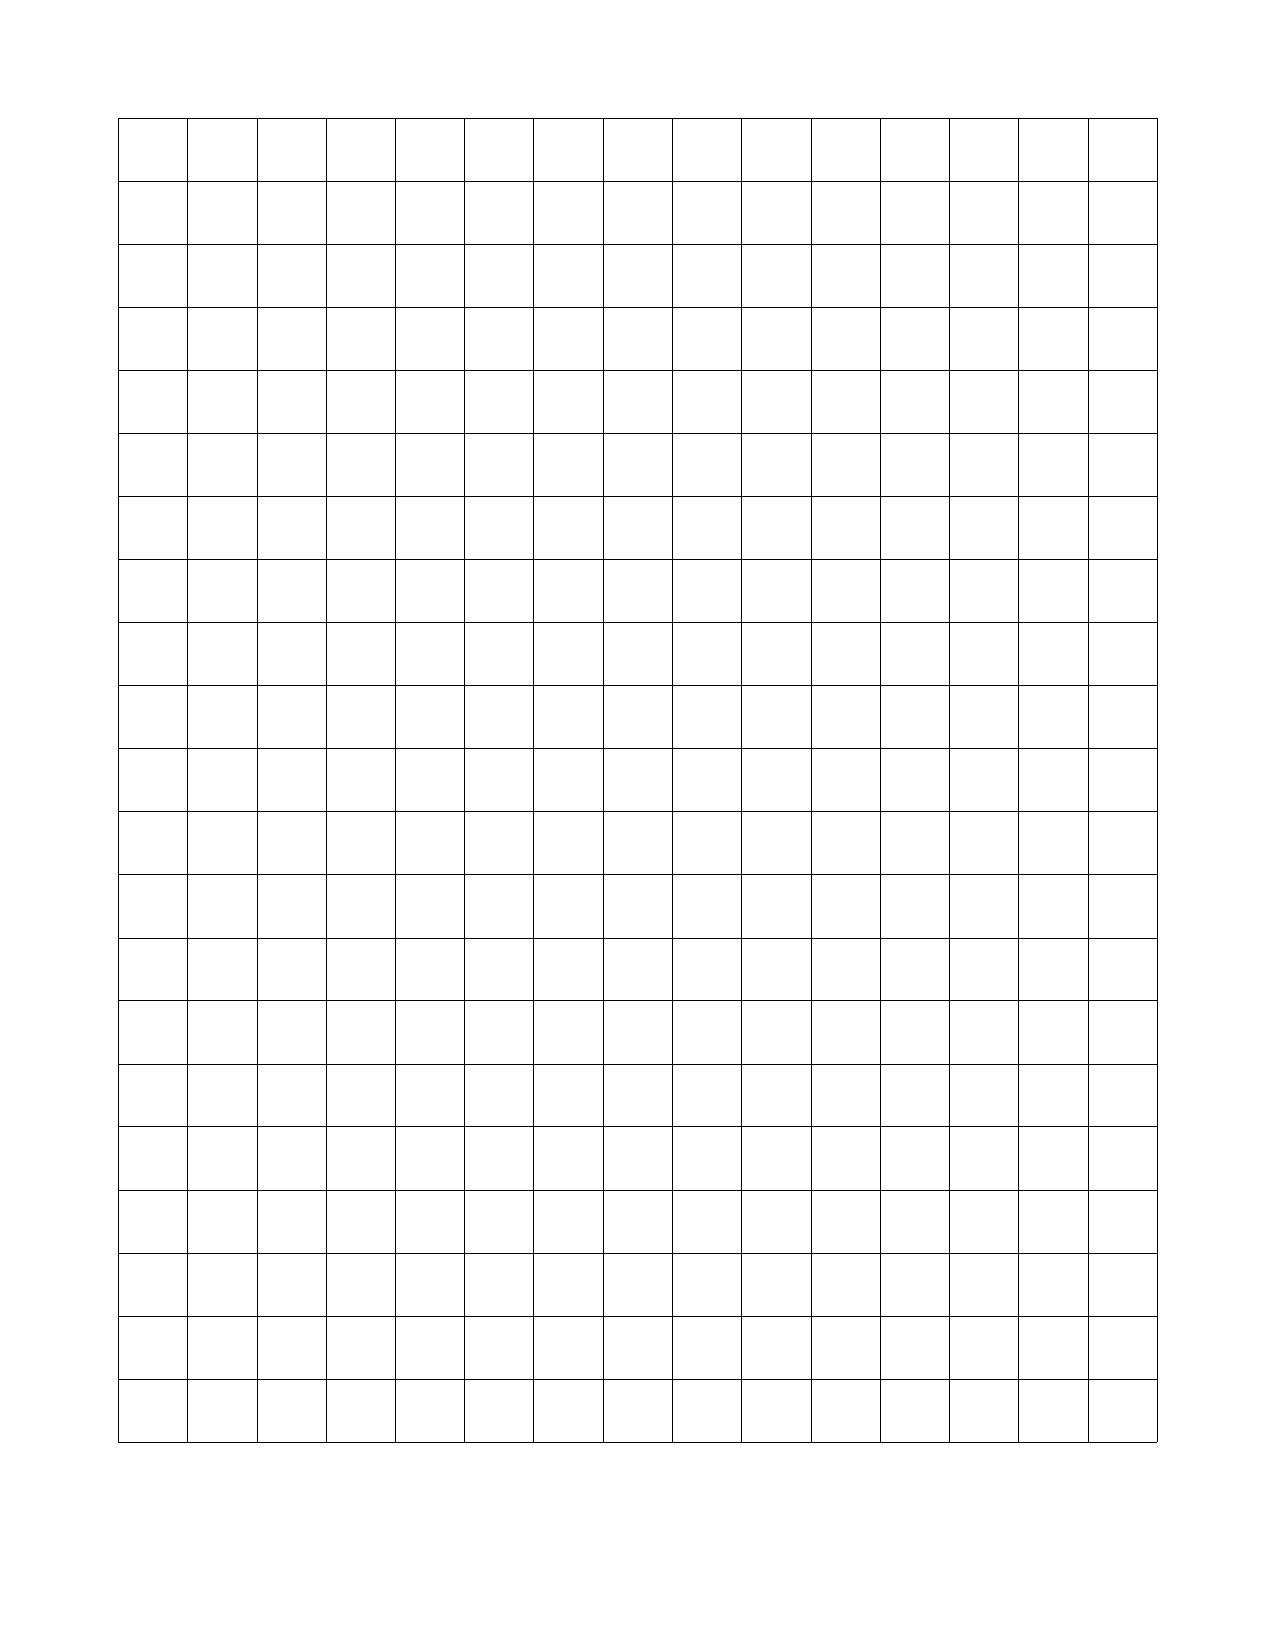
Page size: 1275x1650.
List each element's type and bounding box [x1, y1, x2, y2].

table_cell [673, 686, 741, 748]
table_cell [258, 182, 326, 244]
table_cell [258, 939, 326, 1000]
table_cell [673, 623, 741, 685]
table_cell [534, 1380, 603, 1442]
table_cell [1089, 497, 1157, 559]
table_cell [119, 623, 187, 685]
table_cell [396, 686, 464, 748]
table_cell [812, 875, 880, 937]
table_cell [396, 1317, 464, 1378]
table_header [188, 119, 257, 181]
table_header [742, 119, 811, 181]
table_cell [1019, 686, 1088, 748]
table_cell [950, 1065, 1018, 1126]
table_cell [327, 749, 395, 811]
table_cell [604, 875, 672, 937]
table_cell [258, 1127, 326, 1189]
table_header [673, 119, 741, 181]
table_cell [1089, 1127, 1157, 1189]
table_cell [812, 1127, 880, 1189]
table_cell [258, 1380, 326, 1442]
table_cell [534, 939, 603, 1000]
table_cell [396, 182, 464, 244]
table_cell [396, 308, 464, 370]
table_cell [396, 875, 464, 937]
table_cell [465, 434, 533, 496]
table_cell [604, 1191, 672, 1252]
table_cell [881, 1127, 949, 1189]
table_cell [950, 560, 1018, 622]
table_cell [534, 1317, 603, 1378]
table_cell [881, 1380, 949, 1442]
table_cell [534, 182, 603, 244]
table_header [604, 119, 672, 181]
table_cell [604, 623, 672, 685]
table_cell [604, 749, 672, 811]
table_cell [465, 939, 533, 1000]
table_cell [950, 1380, 1018, 1442]
table_cell [188, 560, 257, 622]
table_cell [327, 245, 395, 307]
table_cell [604, 1001, 672, 1063]
table_cell [604, 1065, 672, 1126]
table_cell [950, 497, 1018, 559]
table_cell [534, 875, 603, 937]
table_cell [1089, 1065, 1157, 1126]
table_cell [881, 1065, 949, 1126]
table_cell [188, 1001, 257, 1063]
table_cell [327, 434, 395, 496]
table_cell [604, 1380, 672, 1442]
table_cell [258, 875, 326, 937]
table_cell [673, 749, 741, 811]
table_cell [604, 939, 672, 1000]
table_cell [188, 1065, 257, 1126]
table_cell [119, 686, 187, 748]
table_header [1089, 119, 1157, 181]
table_cell [396, 497, 464, 559]
table_cell [465, 812, 533, 874]
table_cell [1089, 560, 1157, 622]
table_cell [673, 1127, 741, 1189]
table_cell [188, 686, 257, 748]
table_cell [188, 1191, 257, 1252]
table_cell [119, 812, 187, 874]
table_cell [742, 1317, 811, 1378]
table_cell [534, 1191, 603, 1252]
table_cell [812, 182, 880, 244]
table_cell [465, 560, 533, 622]
table_cell [1089, 371, 1157, 433]
table_cell [188, 939, 257, 1000]
table_cell [812, 1317, 880, 1378]
table_cell [1019, 875, 1088, 937]
table_cell [881, 686, 949, 748]
table_cell [673, 1001, 741, 1063]
table_cell [188, 812, 257, 874]
table_cell [604, 1254, 672, 1316]
table_cell [396, 1380, 464, 1442]
table_cell [258, 749, 326, 811]
table_cell [188, 1127, 257, 1189]
table_cell [258, 1317, 326, 1378]
table_cell [881, 434, 949, 496]
table_cell [742, 1380, 811, 1442]
table_cell [881, 939, 949, 1000]
table_cell [742, 749, 811, 811]
table_cell [1089, 1001, 1157, 1063]
table_cell [396, 560, 464, 622]
table_cell [258, 434, 326, 496]
table_cell [258, 1065, 326, 1126]
table_cell [188, 1254, 257, 1316]
table_cell [188, 434, 257, 496]
table_cell [673, 1191, 741, 1252]
table_cell [950, 245, 1018, 307]
table_cell [119, 1191, 187, 1252]
table_cell [881, 1317, 949, 1378]
table_cell [258, 1254, 326, 1316]
table_cell [465, 245, 533, 307]
table_cell [1019, 1254, 1088, 1316]
table_cell [465, 1254, 533, 1316]
table_cell [327, 1254, 395, 1316]
table_cell [950, 1191, 1018, 1252]
table_cell [881, 1001, 949, 1063]
table_cell [812, 1254, 880, 1316]
table_cell [812, 1191, 880, 1252]
table_cell [742, 1191, 811, 1252]
table_cell [119, 182, 187, 244]
table_cell [396, 812, 464, 874]
table_cell [1089, 1380, 1157, 1442]
table_cell [258, 1001, 326, 1063]
table_cell [881, 623, 949, 685]
table_cell [1019, 497, 1088, 559]
table_cell [950, 1317, 1018, 1378]
table_cell [950, 939, 1018, 1000]
table_cell [1019, 623, 1088, 685]
table_cell [812, 623, 880, 685]
table_cell [742, 182, 811, 244]
table_cell [534, 245, 603, 307]
table_cell [604, 182, 672, 244]
table_cell [327, 182, 395, 244]
table_cell [604, 245, 672, 307]
table_cell [258, 812, 326, 874]
table_cell [188, 749, 257, 811]
table_cell [327, 623, 395, 685]
table_cell [812, 686, 880, 748]
table_cell [1019, 371, 1088, 433]
table_cell [1019, 1317, 1088, 1378]
table_header [465, 119, 533, 181]
table_cell [604, 1317, 672, 1378]
table_cell [327, 308, 395, 370]
table_cell [812, 434, 880, 496]
table_cell [950, 875, 1018, 937]
table_cell [119, 1380, 187, 1442]
table_cell [673, 308, 741, 370]
table_cell [604, 560, 672, 622]
table_cell [742, 1001, 811, 1063]
table_cell [881, 749, 949, 811]
table_cell [812, 939, 880, 1000]
table_cell [881, 182, 949, 244]
table_cell [119, 560, 187, 622]
table_header [881, 119, 949, 181]
table_cell [812, 308, 880, 370]
table_cell [119, 497, 187, 559]
table_cell [1089, 939, 1157, 1000]
table_cell [119, 875, 187, 937]
table_cell [396, 371, 464, 433]
table_cell [1019, 245, 1088, 307]
table_cell [604, 308, 672, 370]
table_cell [812, 1065, 880, 1126]
table_cell [188, 308, 257, 370]
table_cell [1089, 1317, 1157, 1378]
table_cell [742, 560, 811, 622]
table_cell [604, 434, 672, 496]
table_cell [881, 875, 949, 937]
table_cell [1089, 686, 1157, 748]
table_cell [742, 1065, 811, 1126]
table_cell [673, 371, 741, 433]
table_cell [1089, 875, 1157, 937]
table_cell [950, 182, 1018, 244]
table_cell [1019, 1127, 1088, 1189]
table_cell [327, 371, 395, 433]
table_cell [396, 434, 464, 496]
table_cell [1089, 749, 1157, 811]
table_cell [1089, 182, 1157, 244]
table_cell [742, 939, 811, 1000]
table_cell [604, 497, 672, 559]
table_cell [1019, 560, 1088, 622]
table_cell [396, 245, 464, 307]
table_cell [673, 434, 741, 496]
table_cell [881, 371, 949, 433]
table_cell [465, 1317, 533, 1378]
table_cell [950, 686, 1018, 748]
table_cell [119, 749, 187, 811]
table_cell [812, 1001, 880, 1063]
table_cell [465, 1065, 533, 1126]
table_cell [1089, 1254, 1157, 1316]
table_cell [1019, 749, 1088, 811]
table_cell [673, 1317, 741, 1378]
table_cell [1019, 182, 1088, 244]
table_cell [119, 1065, 187, 1126]
table_cell [188, 497, 257, 559]
table_cell [396, 1191, 464, 1252]
table_cell [812, 497, 880, 559]
table_cell [119, 371, 187, 433]
table_cell [465, 497, 533, 559]
table_cell [673, 560, 741, 622]
table_cell [119, 308, 187, 370]
table_cell [673, 812, 741, 874]
table_cell [119, 1001, 187, 1063]
table_cell [742, 686, 811, 748]
table_cell [396, 749, 464, 811]
table_cell [534, 1127, 603, 1189]
table_cell [327, 1191, 395, 1252]
table_cell [881, 497, 949, 559]
table_cell [258, 686, 326, 748]
table_cell [188, 875, 257, 937]
table_cell [465, 308, 533, 370]
table_cell [950, 371, 1018, 433]
table_cell [1019, 1065, 1088, 1126]
table_cell [258, 497, 326, 559]
table_cell [119, 939, 187, 1000]
table_cell [396, 1254, 464, 1316]
table_cell [604, 812, 672, 874]
table_cell [1019, 1380, 1088, 1442]
table_cell [327, 1127, 395, 1189]
table_header [119, 119, 187, 181]
table_cell [881, 245, 949, 307]
table_cell [742, 371, 811, 433]
table_cell [950, 434, 1018, 496]
table_cell [327, 939, 395, 1000]
table_cell [327, 1001, 395, 1063]
table_cell [673, 1254, 741, 1316]
table_cell [327, 875, 395, 937]
table_cell [258, 560, 326, 622]
table_cell [742, 623, 811, 685]
table_cell [258, 245, 326, 307]
table_header [258, 119, 326, 181]
table_cell [258, 623, 326, 685]
table_header [812, 119, 880, 181]
table_cell [534, 1254, 603, 1316]
table_cell [950, 623, 1018, 685]
table_cell [327, 497, 395, 559]
table_cell [812, 371, 880, 433]
table_cell [396, 1001, 464, 1063]
table_cell [1089, 623, 1157, 685]
table_header [950, 119, 1018, 181]
table_cell [950, 1127, 1018, 1189]
table_cell [1089, 245, 1157, 307]
table_header [534, 119, 603, 181]
table_cell [534, 308, 603, 370]
table_cell [465, 1191, 533, 1252]
table_cell [465, 1380, 533, 1442]
table_cell [673, 497, 741, 559]
table_cell [1019, 308, 1088, 370]
table_cell [534, 371, 603, 433]
table_cell [950, 308, 1018, 370]
table_cell [950, 1001, 1018, 1063]
table_cell [742, 875, 811, 937]
table_cell [534, 686, 603, 748]
table_cell [188, 182, 257, 244]
table_cell [465, 371, 533, 433]
table_cell [327, 812, 395, 874]
table_cell [673, 875, 741, 937]
table_cell [742, 497, 811, 559]
table_cell [534, 1065, 603, 1126]
table_cell [396, 1065, 464, 1126]
table_cell [673, 939, 741, 1000]
table_cell [534, 1001, 603, 1063]
table_cell [1019, 1191, 1088, 1252]
table_cell [534, 749, 603, 811]
table_cell [396, 939, 464, 1000]
table_cell [742, 1127, 811, 1189]
table_cell [950, 1254, 1018, 1316]
table_cell [812, 560, 880, 622]
table_cell [465, 182, 533, 244]
table_cell [1089, 434, 1157, 496]
table_cell [534, 497, 603, 559]
table_cell [327, 560, 395, 622]
table_cell [188, 623, 257, 685]
table_cell [119, 1254, 187, 1316]
table_cell [258, 308, 326, 370]
table_header [327, 119, 395, 181]
table_cell [1019, 1001, 1088, 1063]
table_cell [742, 812, 811, 874]
table_cell [812, 245, 880, 307]
table_cell [258, 1191, 326, 1252]
table_cell [188, 371, 257, 433]
table_cell [465, 749, 533, 811]
table_cell [188, 245, 257, 307]
table_cell [396, 1127, 464, 1189]
table_header [396, 119, 464, 181]
table_header [1019, 119, 1088, 181]
table_cell [742, 308, 811, 370]
table_cell [188, 1380, 257, 1442]
table_cell [812, 1380, 880, 1442]
table_cell [1089, 812, 1157, 874]
table_cell [604, 686, 672, 748]
table_cell [950, 749, 1018, 811]
table_cell [534, 560, 603, 622]
table_cell [673, 1065, 741, 1126]
table_cell [1019, 939, 1088, 1000]
table_cell [119, 1127, 187, 1189]
table_cell [812, 812, 880, 874]
table_cell [534, 623, 603, 685]
table_cell [881, 1254, 949, 1316]
table_cell [327, 686, 395, 748]
table_cell [188, 1317, 257, 1378]
table_cell [673, 1380, 741, 1442]
table_cell [465, 1001, 533, 1063]
table_cell [119, 245, 187, 307]
table_cell [1089, 1191, 1157, 1252]
table_cell [604, 1127, 672, 1189]
table_cell [950, 812, 1018, 874]
table_cell [673, 182, 741, 244]
table_cell [465, 686, 533, 748]
table_cell [465, 1127, 533, 1189]
table_cell [327, 1317, 395, 1378]
table_cell [742, 1254, 811, 1316]
table_cell [673, 245, 741, 307]
table_cell [812, 749, 880, 811]
table_cell [742, 434, 811, 496]
table_cell [1019, 812, 1088, 874]
table_cell [534, 812, 603, 874]
table_cell [396, 623, 464, 685]
table_cell [258, 371, 326, 433]
table_cell [119, 1317, 187, 1378]
table_cell [465, 875, 533, 937]
table_cell [327, 1380, 395, 1442]
table_cell [604, 371, 672, 433]
table_cell [881, 812, 949, 874]
table_cell [327, 1065, 395, 1126]
table_cell [881, 1191, 949, 1252]
table_cell [1089, 308, 1157, 370]
table_cell [465, 623, 533, 685]
table_cell [881, 308, 949, 370]
table_cell [119, 434, 187, 496]
table_cell [534, 434, 603, 496]
table_cell [742, 245, 811, 307]
table_cell [1019, 434, 1088, 496]
table_cell [881, 560, 949, 622]
